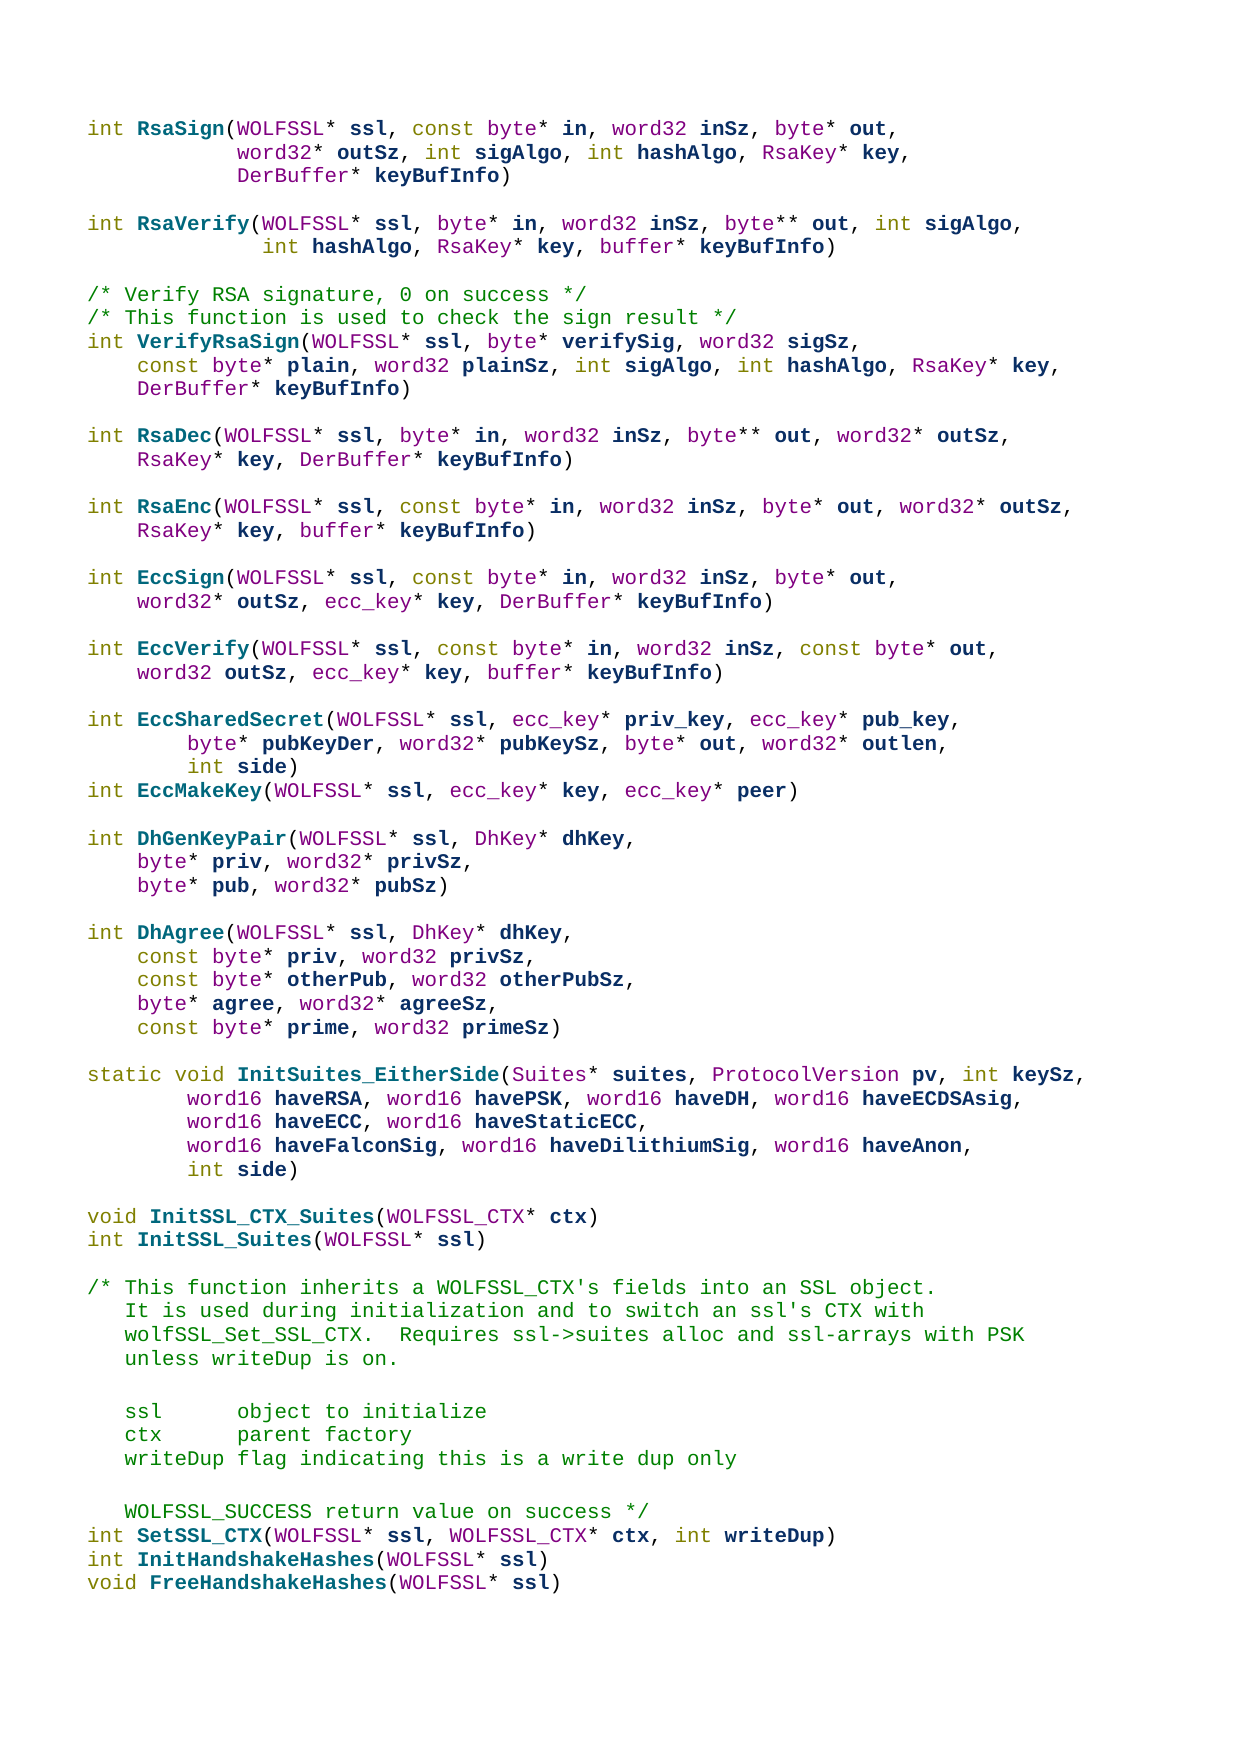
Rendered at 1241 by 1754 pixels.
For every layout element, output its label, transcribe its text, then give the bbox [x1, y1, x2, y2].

text /* Verify RSA signature, 0 on success */ [87, 284, 1175, 307]
text int DhAgree(WOLFSSL* ssl, DhKey* dhKey, [87, 922, 1175, 946]
text ctx parent factory [87, 1424, 1175, 1448]
text const byte* plain, word32 plainSz, int sigAlgo, int hashAlgo, RsaKey* key, [87, 354, 1175, 378]
text writeDup flag indicating this is a write dup only [87, 1448, 1175, 1472]
text ssl object to initialize [87, 1401, 1175, 1424]
text wolfSSL_Set_SSL_CTX. Requires ssl->suites alloc and ssl-arrays with PSK [87, 1324, 1175, 1348]
text It is used during initialization and to switch an ssl's CTX with [87, 1300, 1175, 1324]
text int EccVerify(WOLFSSL* ssl, const byte* in, word32 inSz, const byte* out, [87, 638, 1175, 662]
text int InitHandshakeHashes(WOLFSSL* ssl) [87, 1548, 1175, 1572]
text unless writeDup is on. [87, 1348, 1175, 1371]
text /* This function is used to check the sign result */ [87, 307, 1175, 331]
text int RsaDec(WOLFSSL* ssl, byte* in, word32 inSz, byte** out, word32* outSz, [87, 426, 1175, 449]
text int RsaVerify(WOLFSSL* ssl, byte* in, word32 inSz, byte** out, int sigAlgo, [87, 213, 1175, 236]
text word16 haveFalconSig, word16 haveDilithiumSig, word16 haveAnon, [87, 1135, 1175, 1158]
text int InitSSL_Suites(WOLFSSL* ssl) [87, 1229, 1175, 1253]
text word32 outSz, ecc_key* key, buffer* keyBufInfo) [87, 662, 1175, 686]
text WOLFSSL_SUCCESS return value on success */ [87, 1501, 1175, 1525]
text word16 haveRSA, word16 havePSK, word16 haveDH, word16 haveECDSAsig, [87, 1088, 1175, 1111]
text RsaKey* key, DerBuffer* keyBufInfo) [87, 449, 1175, 473]
text const byte* otherPub, word32 otherPubSz, [87, 969, 1175, 993]
text static void InitSuites_EitherSide(Suites* suites, ProtocolVersion pv, int keySz, [87, 1064, 1175, 1088]
text void InitSSL_CTX_Suites(WOLFSSL_CTX* ctx) [87, 1206, 1175, 1229]
text int side) [87, 757, 1175, 780]
text void FreeHandshakeHashes(WOLFSSL* ssl) [87, 1572, 1175, 1596]
text word32* outSz, ecc_key* key, DerBuffer* keyBufInfo) [87, 591, 1175, 615]
text int hashAlgo, RsaKey* key, buffer* keyBufInfo) [87, 236, 1175, 260]
text int RsaSign(WOLFSSL* ssl, const byte* in, word32 inSz, byte* out, [87, 118, 1175, 142]
text int EccSharedSecret(WOLFSSL* ssl, ecc_key* priv_key, ecc_key* pub_key, [87, 709, 1175, 733]
text DerBuffer* keyBufInfo) [87, 165, 1175, 189]
text RsaKey* key, buffer* keyBufInfo) [87, 520, 1175, 544]
text int RsaEnc(WOLFSSL* ssl, const byte* in, word32 inSz, byte* out, word32* outSz, [87, 496, 1175, 520]
text int side) [87, 1158, 1175, 1182]
text DerBuffer* keyBufInfo) [87, 378, 1175, 402]
text /* This function inherits a WOLFSSL_CTX's fields into an SSL object. [87, 1277, 1175, 1300]
text int EccSign(WOLFSSL* ssl, const byte* in, word32 inSz, byte* out, [87, 567, 1175, 591]
text byte* pub, word32* pubSz) [87, 875, 1175, 898]
text int DhGenKeyPair(WOLFSSL* ssl, DhKey* dhKey, [87, 827, 1175, 851]
text const byte* prime, word32 primeSz) [87, 1017, 1175, 1040]
text int SetSSL_CTX(WOLFSSL* ssl, WOLFSSL_CTX* ctx, int writeDup) [87, 1525, 1175, 1548]
text byte* priv, word32* privSz, [87, 851, 1175, 875]
text int VerifyRsaSign(WOLFSSL* ssl, byte* verifySig, word32 sigSz, [87, 331, 1175, 354]
text byte* agree, word32* agreeSz, [87, 993, 1175, 1017]
text const byte* priv, word32 privSz, [87, 946, 1175, 969]
text word16 haveECC, word16 haveStaticECC, [87, 1111, 1175, 1135]
text byte* pubKeyDer, word32* pubKeySz, byte* out, word32* outlen, [87, 733, 1175, 757]
text int EccMakeKey(WOLFSSL* ssl, ecc_key* key, ecc_key* peer) [87, 780, 1175, 804]
text word32* outSz, int sigAlgo, int hashAlgo, RsaKey* key, [87, 142, 1175, 165]
